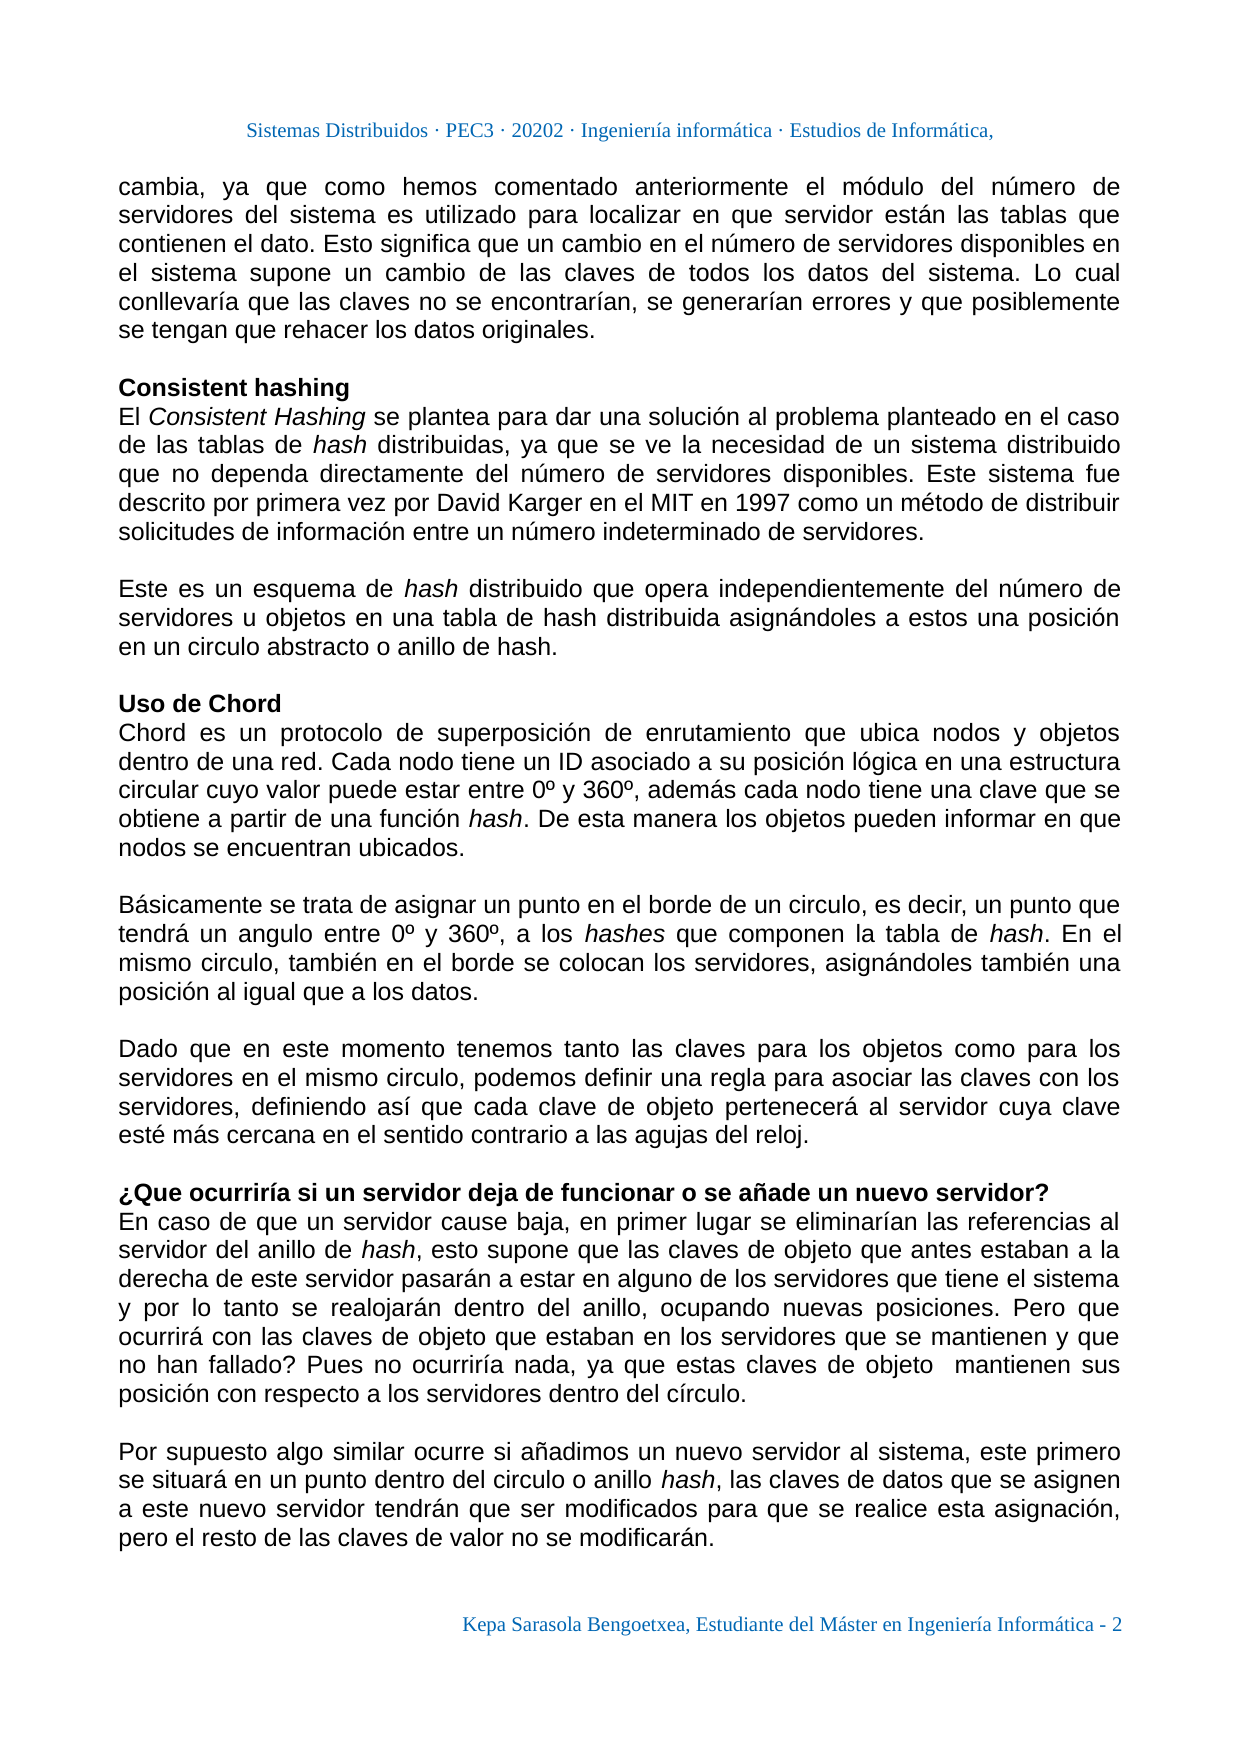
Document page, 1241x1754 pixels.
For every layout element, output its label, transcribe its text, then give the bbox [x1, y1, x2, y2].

text Chord es un protocolo de superposición de enrutamiento que ubica nodos y objetos dentro de una red. Cada nodo tiene un ID asociado a su posición lógica en una estructura circular cuyo valor puede estar entre 0º y 360º, además cada nodo tiene una clave que se obtiene a partir de una función hash. De esta manera los objetos pueden informar en que nodos se encuentran ubicados. [118, 718, 1122, 862]
text Dado que en este momento tenemos tanto las claves para los objetos como para los servidores en el mismo circulo, podemos definir una regla para asociar las claves con los servidores, definiendo así que cada clave de objeto pertenecerá al servidor cuya clave esté más cercana en el sentido contrario a las agujas del reloj. [118, 1034, 1122, 1149]
text Uso de Chord [118, 689, 1122, 718]
text Este es un esquema de hash distribuido que opera independientemente del número de servidores u objetos en una tabla de hash distribuida asignándoles a estos una posición en un circulo abstracto o anillo de hash. [118, 574, 1122, 660]
text ¿Que ocurriría si un servidor deja de funcionar o se añade un nuevo servidor? [118, 1178, 1122, 1207]
text El Consistent Hashing se plantea para dar una solución al problema planteado en el caso de las tablas de hash distribuidas, ya que se ve la necesidad de un sistema distribuido que no dependa directamente del número de servidores disponibles. Este sistema fue descrito por primera vez por David Karger en el MIT en 1997 como un método de distribuir solicitudes de información entre un número indeterminado de servidores. [118, 402, 1122, 545]
text Básicamente se trata de asignar un punto en el borde de un circulo, es decir, un punto que tendrá un angulo entre 0º y 360º, a los hashes que componen la tabla de hash. En el mismo circulo, también en el borde se colocan los servidores, asignándoles también una posición al igual que a los datos. [118, 890, 1122, 1005]
text Por supuesto algo similar ocurre si añadimos un nuevo servidor al sistema, este primero se situará en un punto dentro del circulo o anillo hash, las claves de datos que se asignen a este nuevo servidor tendrán que ser modificados para que se realice esta asignación, pero el resto de las claves de valor no se modificarán. [118, 1437, 1122, 1552]
text Consistent hashing [118, 373, 1122, 402]
text cambia, ya que como hemos comentado anteriormente el módulo del número de servidores del sistema es utilizado para localizar en que servidor están las tablas que contienen el dato. Esto significa que un cambio en el número de servidores disponibles en el sistema supone un cambio de las claves de todos los datos del sistema. Lo cual conllevaría que las claves no se encontrarían, se generarían errores y que posiblemente se tengan que rehacer los datos originales. [118, 172, 1122, 344]
text En caso de que un servidor cause baja, en primer lugar se eliminarían las referencias al servidor del anillo de hash, esto supone que las claves de objeto que antes estaban a la derecha de este servidor pasarán a estar en alguno de los servidores que tiene el sistema y por lo tanto se realojarán dentro del anillo, ocupando nuevas posiciones. Pero que ocurrirá con las claves de objeto que estaban en los servidores que se mantienen y que no han fallado? Pues no ocurriría nada, ya que estas claves de objeto mantienen sus posición con respecto a los servidores dentro del círculo. [118, 1207, 1122, 1408]
